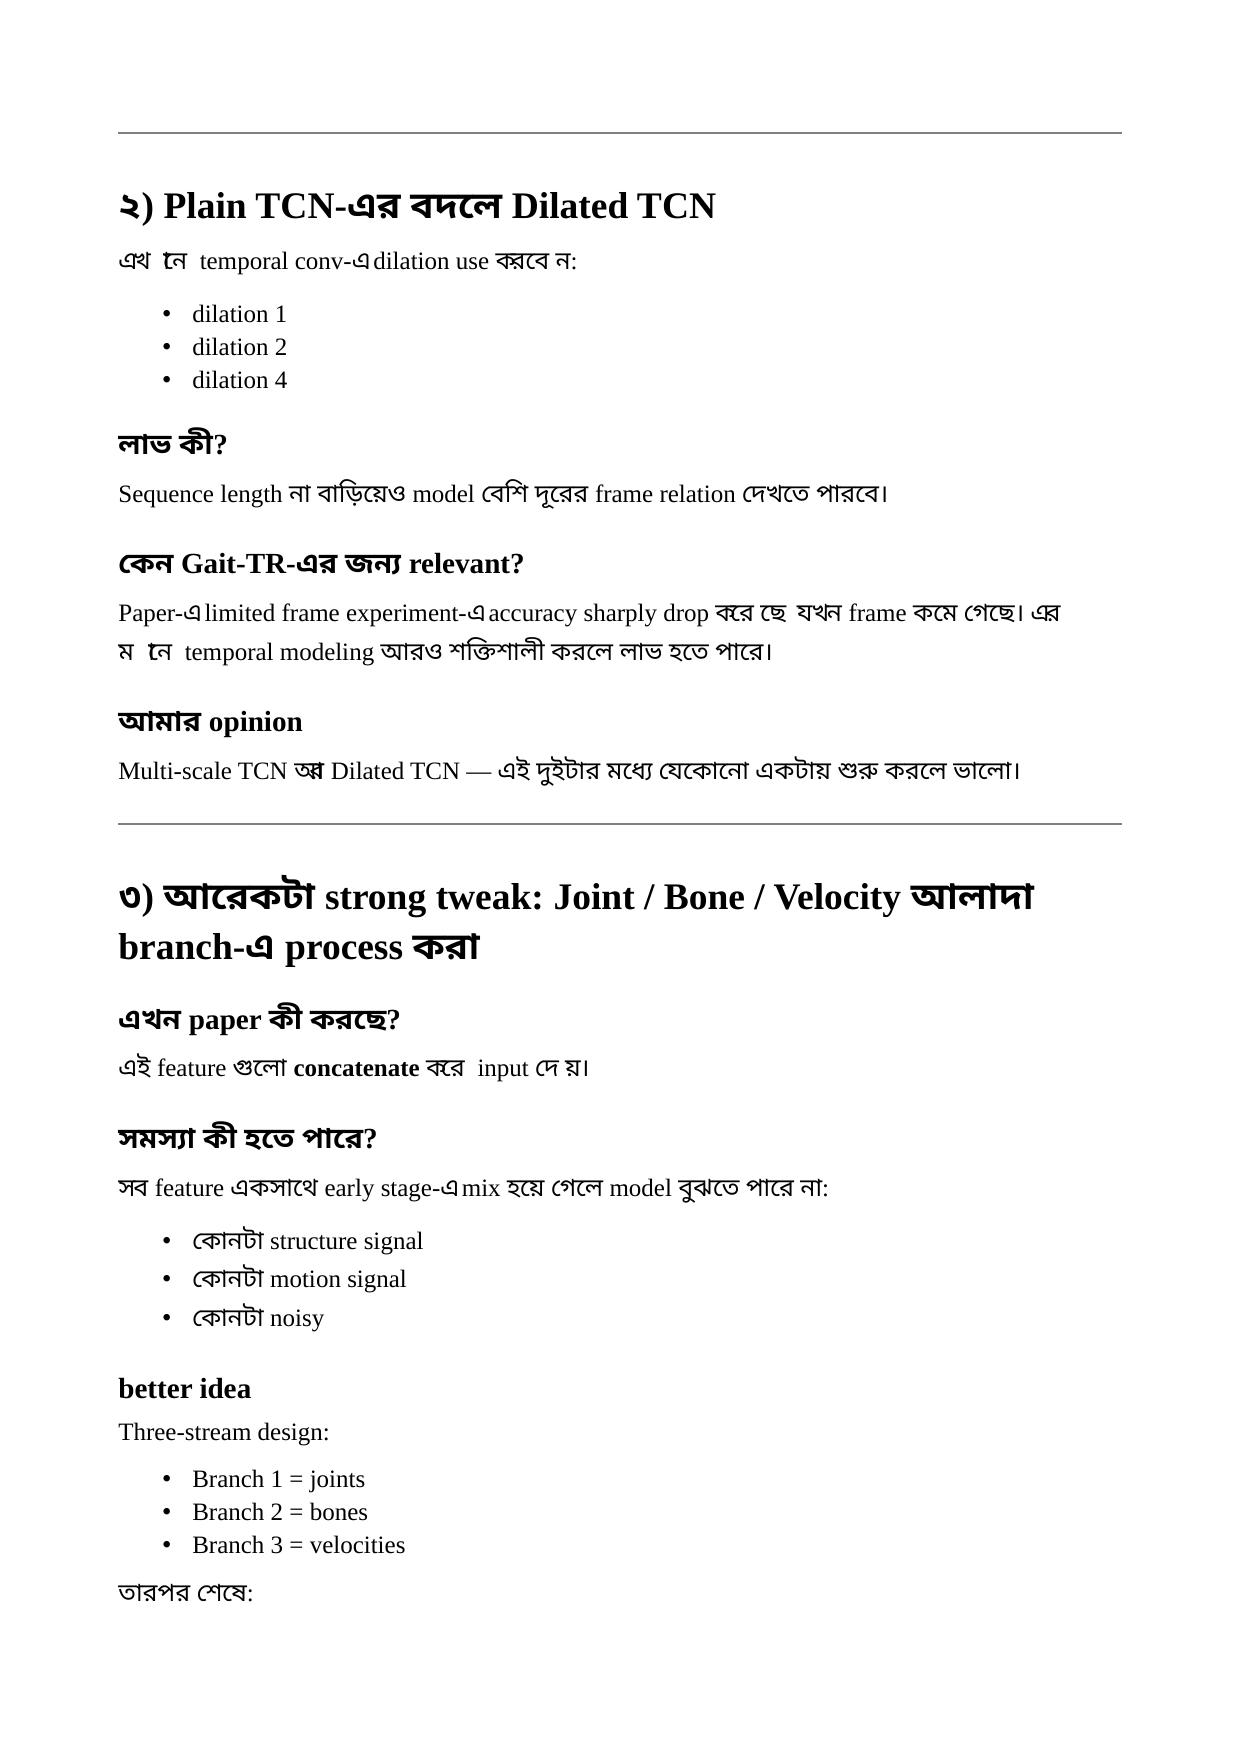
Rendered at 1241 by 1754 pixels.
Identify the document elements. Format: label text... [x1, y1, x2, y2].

subtitle ৩) আরেকটা strong tweak: Joint / Bone / Velocity আলাদা branch-এ process করা [118, 874, 1122, 975]
list কোনটা structure signal [162, 1226, 1122, 1259]
list কোনটা noisy [162, 1303, 1122, 1337]
text Sequence length না বাড়িয়েও model বেশি দূরের frame relation দেখতে পারবে। [118, 479, 1122, 512]
list Branch 1 = joints [162, 1464, 1122, 1493]
subtitle সমস্যা কী হতে পারে? [118, 1121, 1122, 1160]
subtitle ২) Plain TCN-এর বদলে Dilated TCN [118, 183, 1122, 233]
list dilation 1 [162, 299, 1122, 328]
text Multi-scale TCN আর Dilated TCN — এই দুইটার মধ্যে যেকোনো একটায় শুরু করলে ভালো। [118, 756, 1122, 789]
subtitle লাভ কী? [118, 427, 1122, 466]
subtitle কেন Gait-TR-এর জন্য relevant? [118, 547, 1122, 586]
list dilation 2 [162, 332, 1122, 361]
text এখানে temporal conv-এ dilation use করবেন: [118, 246, 1122, 279]
text Three-stream design: [118, 1417, 1122, 1446]
list Branch 3 = velocities [162, 1530, 1122, 1559]
text সব feature একসাথে early stage-এ mix হয়ে গেলে model বুঝতে পারে না: [118, 1173, 1122, 1206]
subtitle better idea [118, 1371, 1122, 1404]
list dilation 4 [162, 365, 1122, 394]
text তারপর শেষে: [118, 1578, 1122, 1612]
list কোনটা motion signal [162, 1264, 1122, 1298]
text Paper-এ limited frame experiment-এ accuracy sharply drop করেছে যখন frame কমে গেছে। এর মানে temporal modeling আরও শক্তিশালী করলে লাভ হতে পারে। [118, 598, 1122, 670]
subtitle এখন paper কী করছে? [118, 1002, 1122, 1041]
list Branch 2 = bones [162, 1497, 1122, 1526]
subtitle আমার opinion [118, 704, 1122, 743]
text এই feature গুলো concatenate করে input দেয়। [118, 1053, 1122, 1087]
